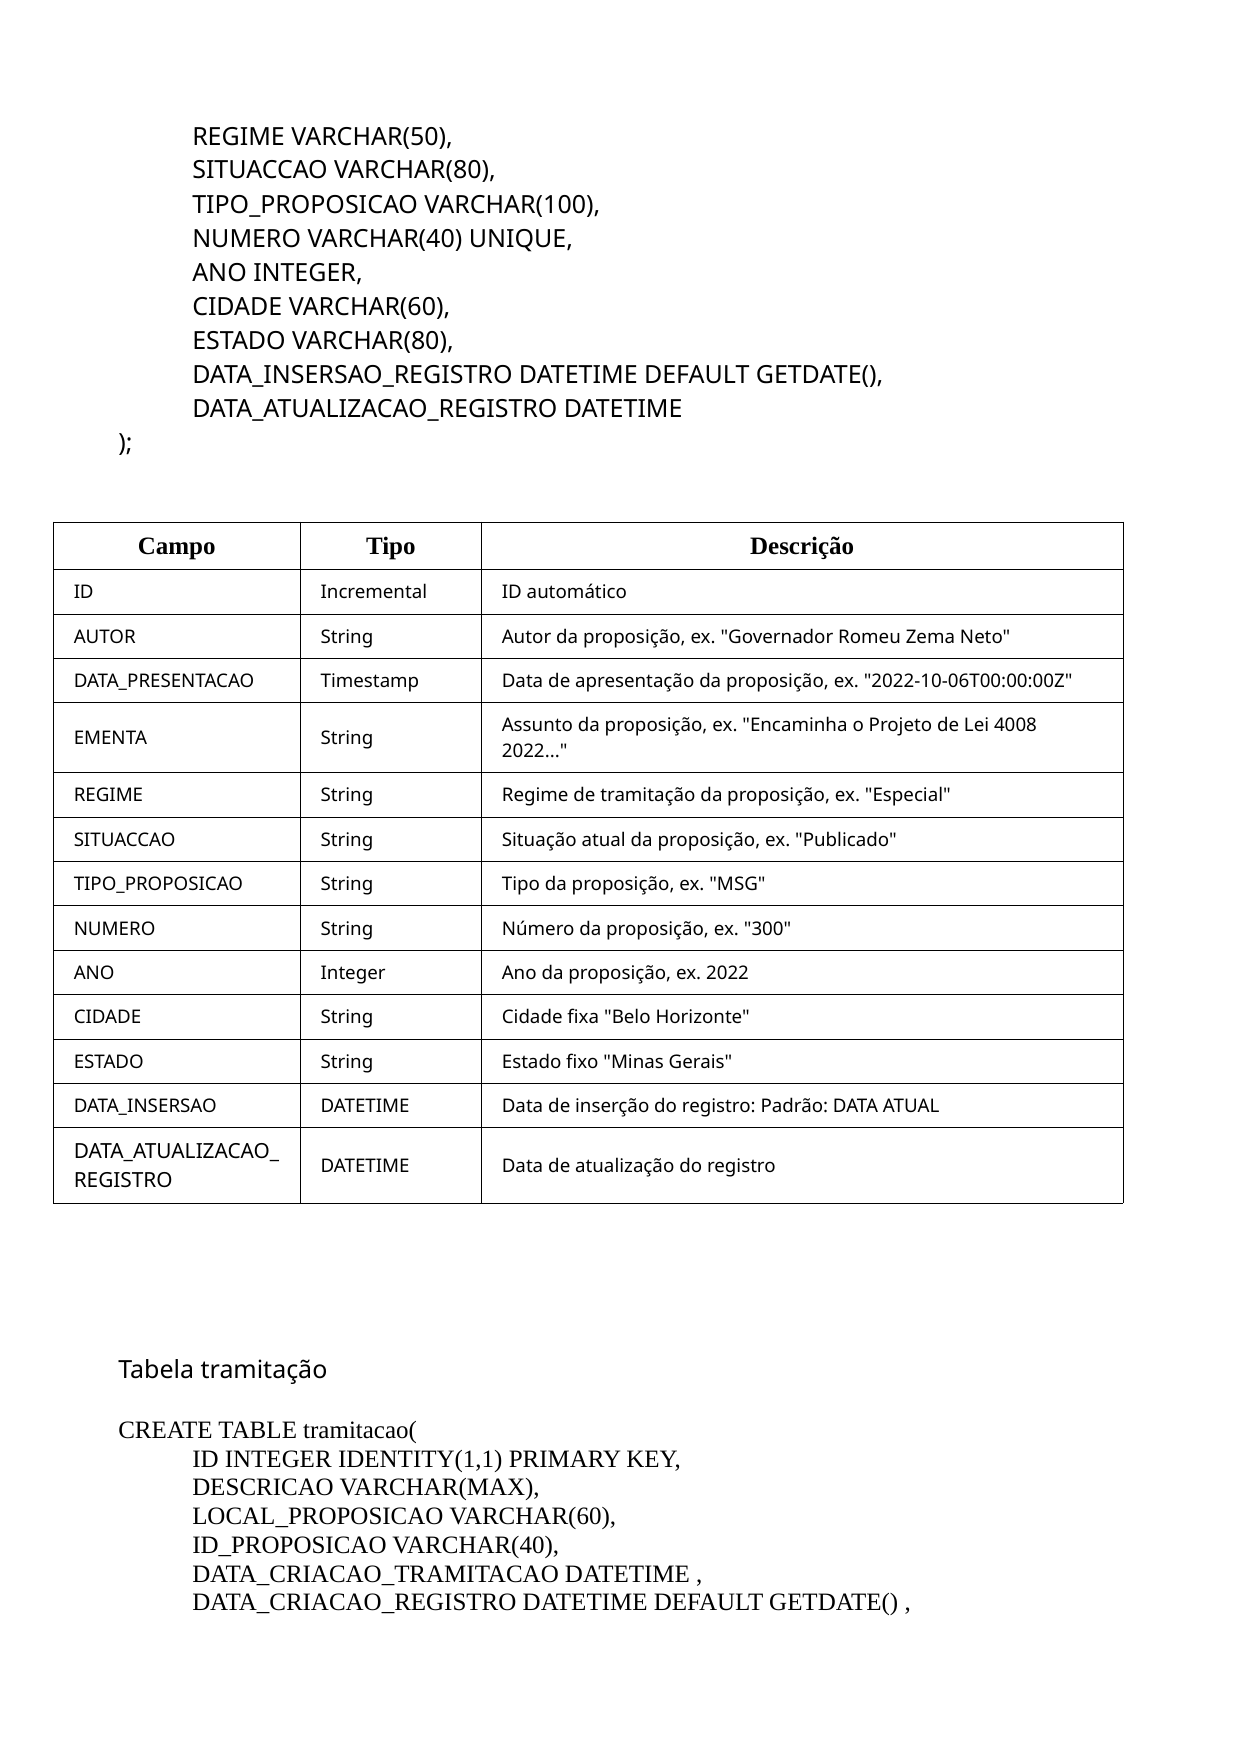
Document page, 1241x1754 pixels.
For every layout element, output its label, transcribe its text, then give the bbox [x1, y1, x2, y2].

table_cell String [301, 1040, 481, 1083]
text DESCRICAO VARCHAR(MAX), [118, 1472, 1122, 1501]
table_cell String [301, 615, 481, 658]
table_cell String [301, 862, 481, 905]
table_cell REGIME [54, 773, 300, 817]
table_cell NUMERO [54, 906, 300, 950]
text ANO INTEGER, [118, 254, 1122, 288]
table_cell Número da proposição, ex. "300" [482, 906, 1123, 950]
text ); [118, 425, 1122, 459]
table_cell String [301, 773, 481, 817]
text DATA_CRIACAO_TRAMITACAO DATETIME , [118, 1559, 1122, 1587]
table_cell ESTADO [54, 1040, 300, 1083]
text NUMERO VARCHAR(40) UNIQUE, [118, 220, 1122, 254]
table_cell DATA_ATUALIZACAO_REGISTRO [54, 1128, 300, 1203]
text REGIME VARCHAR(50), [118, 118, 1122, 152]
table_cell CIDADE [54, 995, 300, 1038]
table_cell DATA_PRESENTACAO [54, 659, 300, 702]
table_header Descrição [482, 523, 1123, 569]
table_cell Integer [301, 951, 481, 994]
text ESTADO VARCHAR(80), [118, 322, 1122, 357]
table_cell String [301, 818, 481, 861]
text Tabela tramitação [118, 1352, 1122, 1386]
table_cell Cidade fixa "Belo Horizonte" [482, 995, 1123, 1038]
table_cell DATETIME [301, 1084, 481, 1127]
table_header Campo [54, 523, 300, 569]
text CREATE TABLE tramitacao( [118, 1415, 1122, 1444]
table_cell EMENTA [54, 703, 300, 772]
table_cell ANO [54, 951, 300, 994]
text DATA_ATUALIZACAO_REGISTRO DATETIME [118, 391, 1122, 425]
table_cell Data de atualização do registro [482, 1128, 1123, 1203]
table_cell ID automático [482, 570, 1123, 613]
text ID_PROPOSICAO VARCHAR(40), [118, 1530, 1122, 1559]
table_cell Data de inserção do registro: Padrão: DATA ATUAL [482, 1084, 1123, 1127]
table_cell ID [54, 570, 300, 613]
text ID INTEGER IDENTITY(1,1) PRIMARY KEY, [118, 1444, 1122, 1472]
table_cell SITUACCAO [54, 818, 300, 861]
table_cell TIPO_PROPOSICAO [54, 862, 300, 905]
table_header Tipo [301, 523, 481, 569]
table_cell Assunto da proposição, ex. "Encaminha o Projeto de Lei 4008 2022..." [482, 703, 1123, 772]
table_cell AUTOR [54, 615, 300, 658]
table_cell Data de apresentação da proposição, ex. "2022-10-06T00:00:00Z" [482, 659, 1123, 702]
table_cell DATETIME [301, 1128, 481, 1203]
table_cell String [301, 995, 481, 1038]
text SITUACCAO VARCHAR(80), [118, 152, 1122, 186]
table_cell Situação atual da proposição, ex. "Publicado" [482, 818, 1123, 861]
table_cell String [301, 906, 481, 950]
text DATA_CRIACAO_REGISTRO DATETIME DEFAULT GETDATE() , [118, 1587, 1122, 1616]
table_cell Ano da proposição, ex. 2022 [482, 951, 1123, 994]
text CIDADE VARCHAR(60), [118, 288, 1122, 322]
text TIPO_PROPOSICAO VARCHAR(100), [118, 186, 1122, 220]
table_cell Regime de tramitação da proposição, ex. "Especial" [482, 773, 1123, 817]
table_cell String [301, 703, 481, 772]
table_cell Tipo da proposição, ex. "MSG" [482, 862, 1123, 905]
table_cell DATA_INSERSAO [54, 1084, 300, 1127]
table_cell Incremental [301, 570, 481, 613]
text DATA_INSERSAO_REGISTRO DATETIME DEFAULT GETDATE(), [118, 357, 1122, 391]
table_cell Estado fixo "Minas Gerais" [482, 1040, 1123, 1083]
table_cell Timestamp [301, 659, 481, 702]
table_cell Autor da proposição, ex. "Governador Romeu Zema Neto" [482, 615, 1123, 658]
text LOCAL_PROPOSICAO VARCHAR(60), [118, 1501, 1122, 1530]
